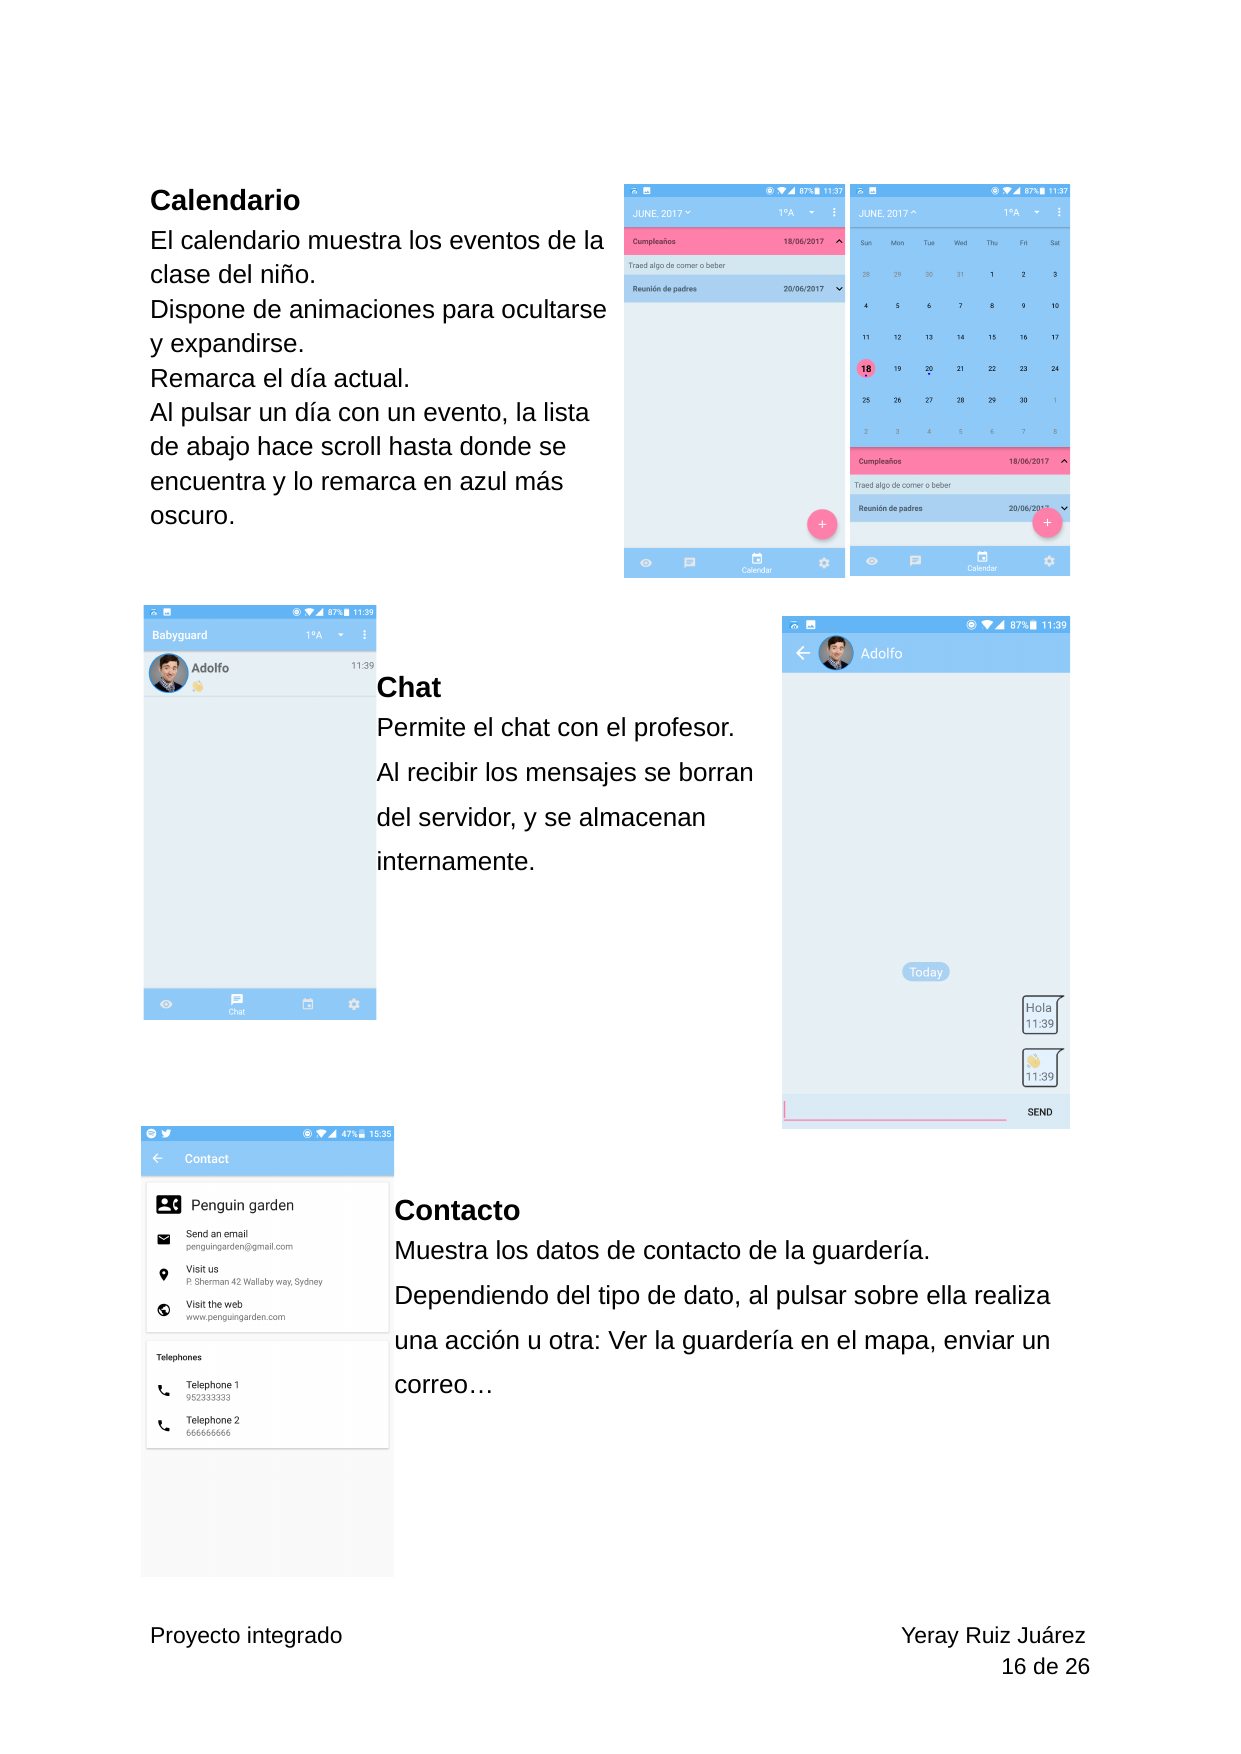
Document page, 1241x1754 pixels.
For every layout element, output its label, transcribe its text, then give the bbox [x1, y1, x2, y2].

text [1071, 757, 1090, 876]
subtitle Chat [377, 670, 782, 704]
text [1071, 225, 1090, 289]
text Al pulsar un día con un evento, la lista de abajo hace scroll hasta donde se encuentra y lo remarca en azul más oscuro. [150, 397, 624, 530]
text Dispone de animaciones para ocultarse y expandirse. [150, 294, 624, 358]
subtitle Contacto [395, 1193, 1090, 1227]
subtitle [1071, 670, 1090, 704]
text [1071, 363, 1090, 393]
picture [850, 184, 1071, 576]
picture [782, 616, 1071, 1129]
text Al recibir los mensajes se borran del servidor, y se almacenan internamente. [377, 757, 782, 876]
picture [624, 184, 846, 578]
text Dependiendo del tipo de dato, al pulsar sobre ella realiza una acción u otra: Ver la guardería en el mapa, enviar un correo… [395, 1280, 1090, 1399]
text [1071, 397, 1090, 530]
text El calendario muestra los eventos de la clase del niño. [150, 225, 624, 289]
picture [141, 1126, 395, 1577]
subtitle Calendario [150, 183, 1090, 217]
text Remarca el día actual. [150, 363, 624, 393]
text Muestra los datos de contacto de la guardería. [395, 1235, 1090, 1265]
text Permite el chat con el profesor. [377, 712, 782, 742]
picture [143, 605, 377, 1020]
text [1071, 294, 1090, 358]
